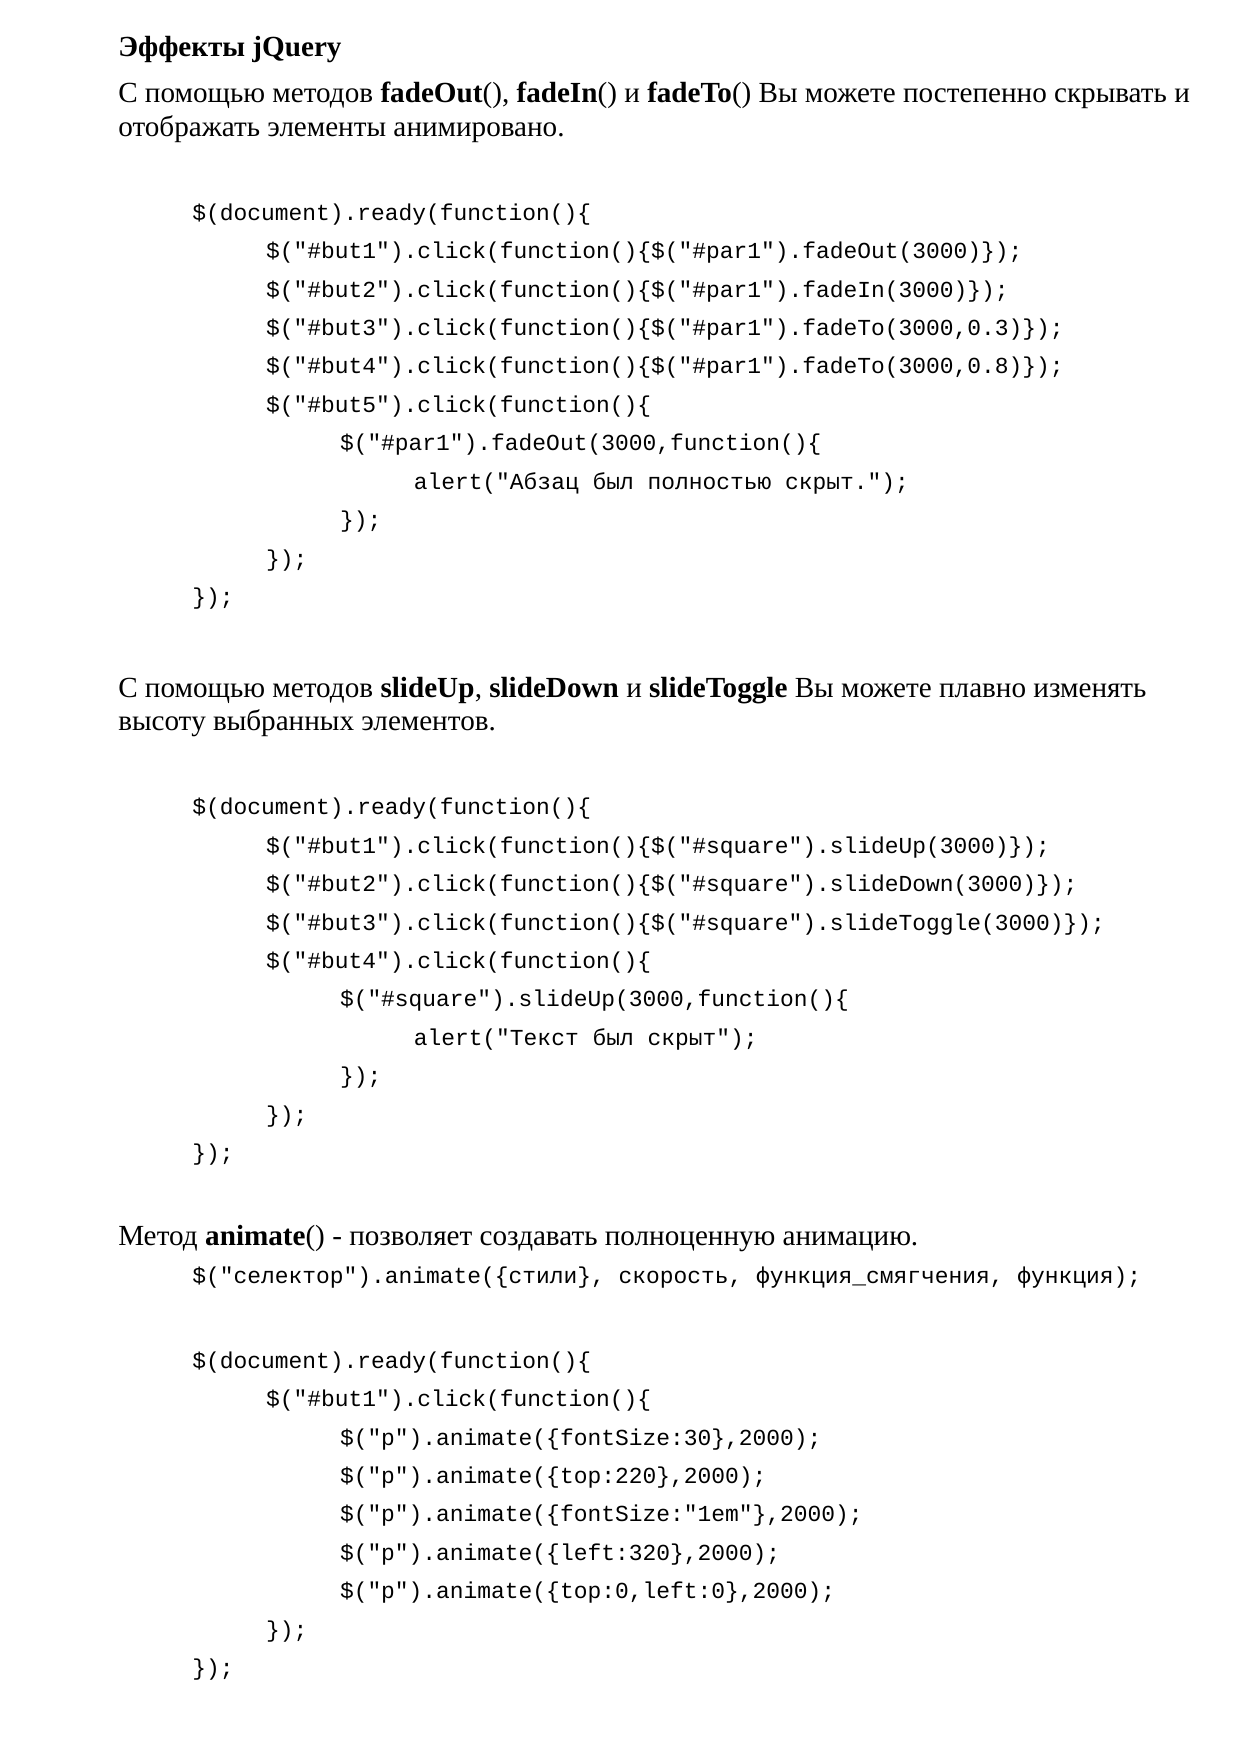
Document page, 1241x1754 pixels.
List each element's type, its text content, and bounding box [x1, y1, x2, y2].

text }); [192, 1618, 1211, 1644]
text }); [192, 509, 1211, 534]
text }); [192, 1065, 1211, 1091]
text $("#but1").click(function(){$("#par1").fadeOut(3000)}); [192, 239, 1211, 266]
text alert("Абзац был полностью скрыт."); [192, 470, 1211, 496]
text $("#but2").click(function(){$("#square").slideDown(3000)}); [192, 872, 1211, 898]
text }); [192, 586, 1211, 611]
text $("p").animate({fontSize:"1em"},2000); [192, 1503, 1211, 1529]
text $("#but5").click(function(){ [192, 393, 1211, 419]
text $("p").animate({top:220},2000); [192, 1464, 1211, 1490]
text alert("Текст был скрыт"); [192, 1026, 1211, 1052]
text $("#but3").click(function(){$("#square").slideToggle(3000)}); [192, 911, 1211, 937]
text С помощью методов fadeOut(), fadeIn() и fadeTo() Вы можете постепенно скрывать и отображать элементы анимировано. [118, 76, 1211, 143]
text $("p").animate({top:0,left:0},2000); [192, 1579, 1211, 1606]
text Метод animate() - позволяет создавать полноценную анимацию. [118, 1218, 1211, 1252]
text $("#but4").click(function(){ [192, 949, 1211, 975]
text Эффекты jQuery [118, 29, 1211, 63]
text }); [192, 547, 1211, 573]
text $(document).ready(function(){ [192, 201, 1211, 227]
text С помощью методов slideUp, slideDown и slideToggle Вы можете плавно изменять высоту выбранных элементов. [118, 670, 1211, 737]
text $("#par1").fadeOut(3000,function(){ [192, 432, 1211, 458]
text $(document).ready(function(){ [192, 1349, 1211, 1375]
text $("селектор").animate({стили}, скорость, функция_смягчения, функция); [192, 1264, 1211, 1290]
text $("#but1").click(function(){$("#square").slideUp(3000)}); [192, 834, 1211, 860]
text $("p").animate({fontSize:30},2000); [192, 1426, 1211, 1452]
text $("#but2").click(function(){$("#par1").fadeIn(3000)}); [192, 278, 1211, 304]
text $("#square").slideUp(3000,function(){ [192, 988, 1211, 1014]
text }); [192, 1103, 1211, 1129]
text }); [192, 1656, 1211, 1682]
text $("#but3").click(function(){$("#par1").fadeTo(3000,0.3)}); [192, 316, 1211, 342]
text $(document).ready(function(){ [192, 796, 1211, 822]
text $("#but1").click(function(){ [192, 1387, 1211, 1413]
text $("p").animate({left:320},2000); [192, 1541, 1211, 1567]
text $("#but4").click(function(){$("#par1").fadeTo(3000,0.8)}); [192, 355, 1211, 381]
text }); [192, 1142, 1211, 1167]
